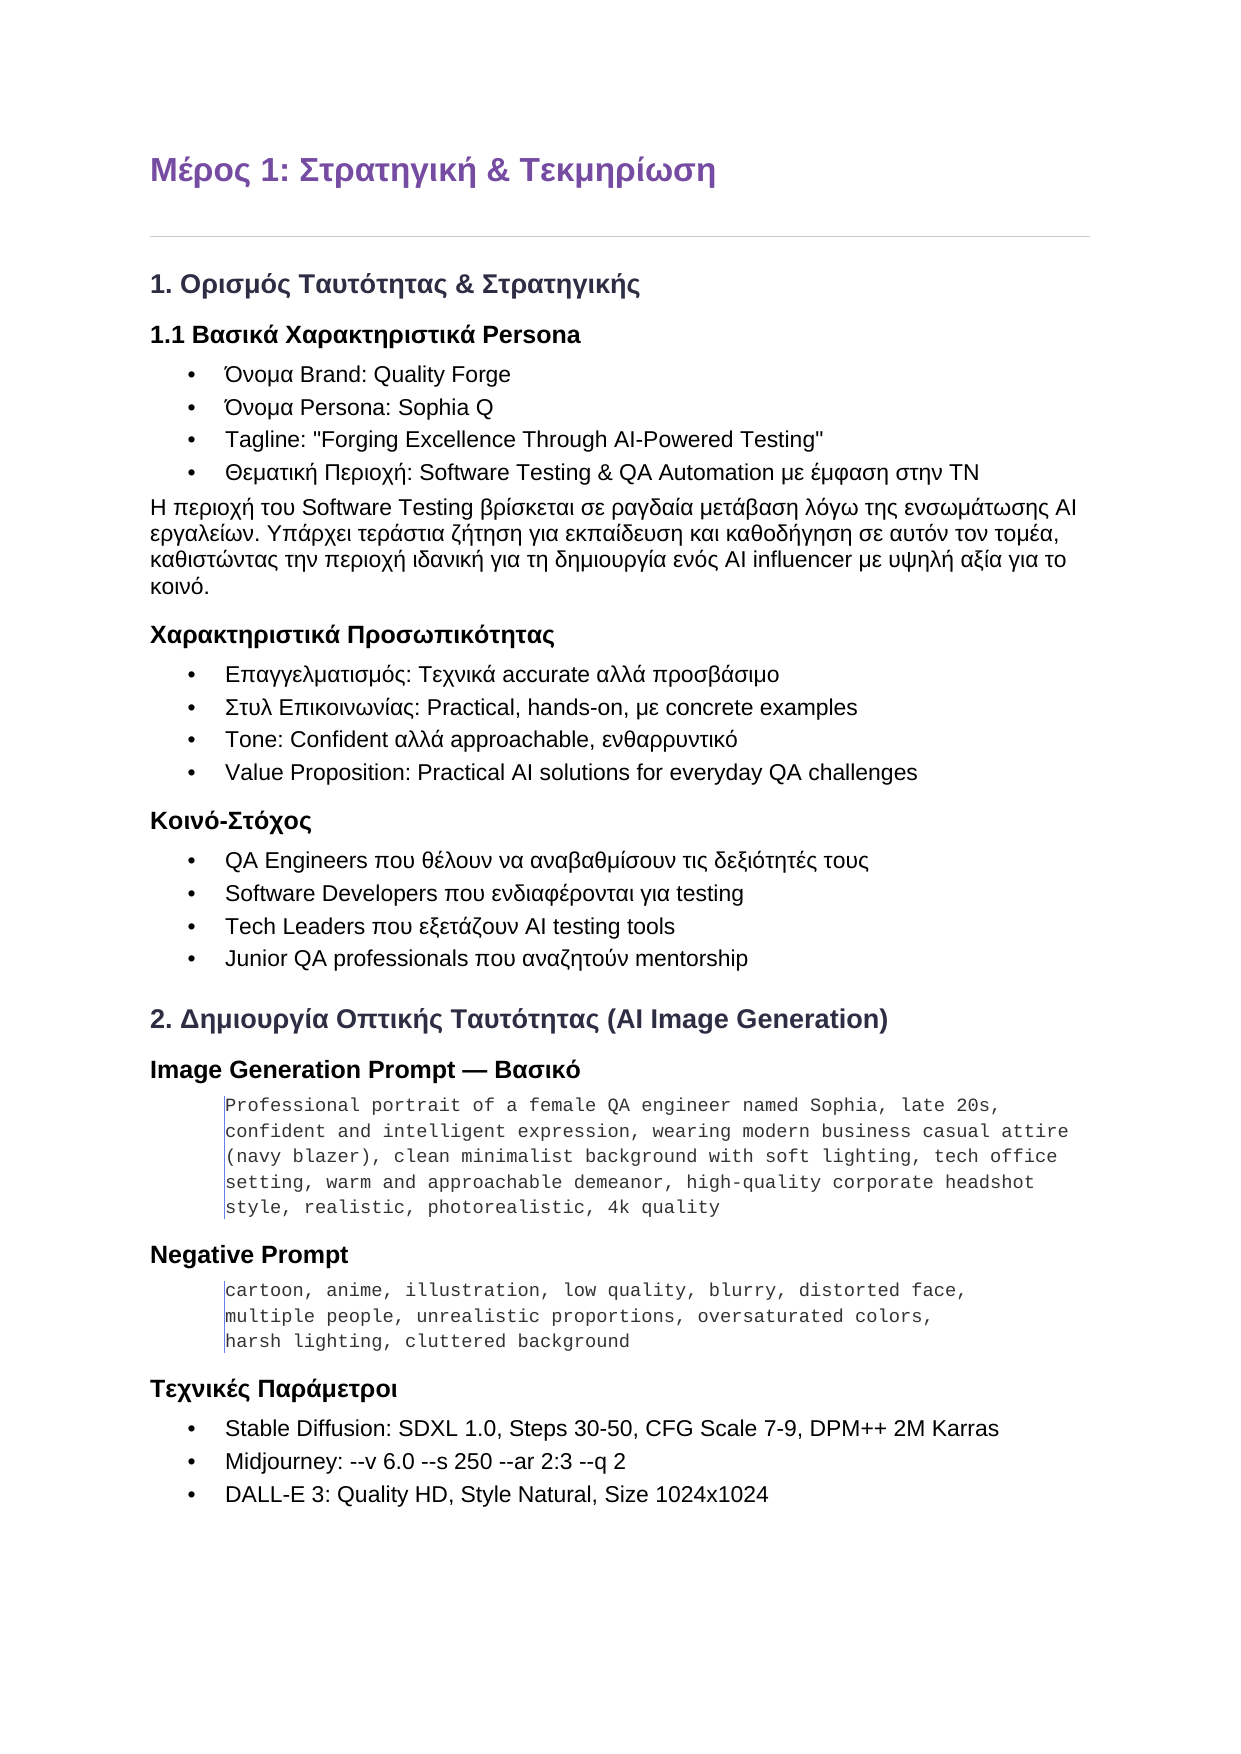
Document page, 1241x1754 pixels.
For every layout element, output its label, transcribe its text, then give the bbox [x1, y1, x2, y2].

text cartoon, anime, illustration, low quality, blurry, distorted face, [225, 1281, 1090, 1302]
list Στυλ Επικοινωνίας: Practical, hands-on, με concrete examples [187, 694, 1090, 720]
list QA Engineers που θέλουν να αναβαθμίσουν τις δεξιότητές τους [187, 847, 1090, 874]
text Image Generation Prompt — Βασικό [150, 1055, 1090, 1084]
list Midjourney: --v 6.0 --s 250 --ar 2:3 --q 2 [187, 1448, 1090, 1474]
text confident and intelligent expression, wearing modern business casual attire [225, 1122, 1090, 1143]
text Professional portrait of a female QA engineer named Sophia, late 20s, [225, 1096, 1090, 1117]
list Όνομα Brand: Quality Forge [187, 361, 1090, 388]
subtitle Μέρος 1: Στρατηγική & Τεκμηρίωση [150, 150, 1090, 188]
text Τεχνικές Παράμετροι [150, 1374, 1090, 1403]
list Tagline: "Forging Excellence Through AI-Powered Testing" [187, 426, 1090, 453]
list Value Proposition: Practical AI solutions for everyday QA challenges [187, 759, 1090, 785]
text Χαρακτηριστικά Προσωπικότητας [150, 620, 1090, 649]
list Θεματική Περιοχή: Software Testing & QA Automation με έμφαση στην ΤΝ [187, 459, 1090, 485]
list Software Developers που ενδιαφέρονται για testing [187, 880, 1090, 906]
text harsh lighting, cluttered background [225, 1332, 1090, 1353]
text (navy blazer), clean minimalist background with soft lighting, tech office [225, 1147, 1090, 1168]
list Stable Diffusion: SDXL 1.0, Steps 30-50, CFG Scale 7-9, DPM++ 2M Karras [187, 1415, 1090, 1442]
text 1.1 Βασικά Χαρακτηριστικά Persona [150, 320, 1090, 349]
text Η περιοχή του Software Testing βρίσκεται σε ραγδαία μετάβαση λόγω της ενσωμάτωσης AI εργαλείων. Υπάρχει τεράστια ζήτηση για εκπαίδευση και καθοδήγηση σε αυτόν τον τομέα, καθιστώντας την περιοχή ιδανική για τη δημιουργία ενός AI influencer με υψηλή αξία για το κοινό. [150, 494, 1090, 599]
text style, realistic, photorealistic, 4k quality [225, 1198, 1090, 1219]
subtitle 2. Δημιουργία Οπτικής Ταυτότητας (AI Image Generation) [150, 1003, 1090, 1034]
subtitle 1. Ορισμός Ταυτότητας & Στρατηγικής [150, 268, 1090, 299]
text multiple people, unrealistic proportions, oversaturated colors, [225, 1307, 1090, 1328]
list Tone: Confident αλλά approachable, ενθαρρυντικό [187, 726, 1090, 753]
text Κοινό-Στόχος [150, 806, 1090, 835]
text Negative Prompt [150, 1240, 1090, 1269]
list Επαγγελματισμός: Τεχνικά accurate αλλά προσβάσιμο [187, 661, 1090, 688]
list DALL-E 3: Quality HD, Style Natural, Size 1024x1024 [187, 1481, 1090, 1507]
list Junior QA professionals που αναζητούν mentorship [187, 945, 1090, 972]
list Όνομα Persona: Sophia Q [187, 394, 1090, 420]
text setting, warm and approachable demeanor, high-quality corporate headshot [225, 1172, 1090, 1194]
list Tech Leaders που εξετάζουν AI testing tools [187, 913, 1090, 939]
